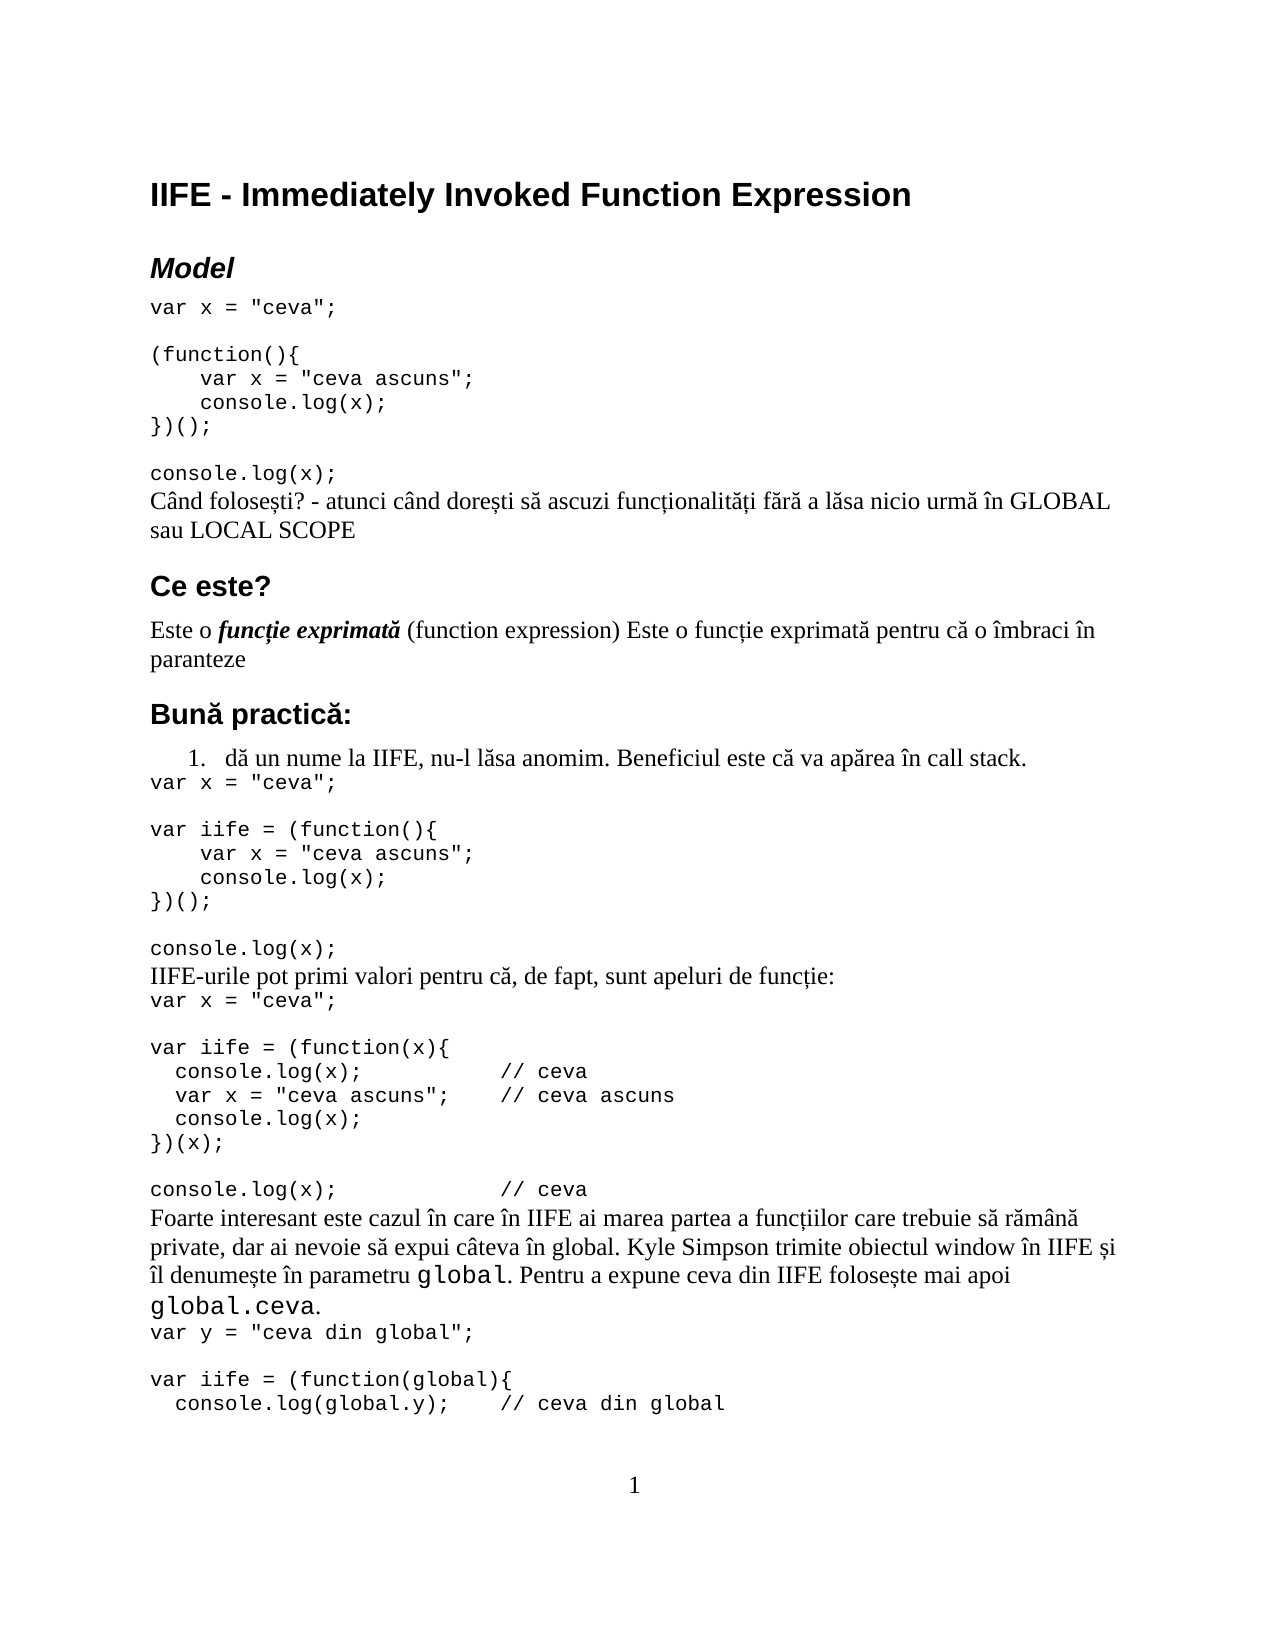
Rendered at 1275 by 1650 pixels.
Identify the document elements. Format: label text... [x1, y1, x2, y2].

text var iife = (function(global){ [150, 1369, 1125, 1393]
text var x = "ceva ascuns"; [150, 843, 1125, 867]
text console.log(x); [150, 1108, 1125, 1132]
subtitle Ce este? [150, 569, 1125, 602]
text IIFE-urile pot primi valori pentru că, de fapt, sunt apeluri de funcție: [150, 961, 1125, 990]
text var x = "ceva"; [150, 990, 1125, 1014]
list dă un nume la IIFE, nu-l lăsa anomim. Beneficiul este că va apărea în call stack. [187, 743, 1125, 772]
subtitle Bună practică: [150, 697, 1125, 731]
text var x = "ceva"; [150, 297, 1125, 321]
text console.log(x); [150, 392, 1125, 415]
text var iife = (function(){ [150, 819, 1125, 843]
text })(); [150, 890, 1125, 914]
text var x = "ceva"; [150, 772, 1125, 796]
text })(); [150, 415, 1125, 439]
text console.log(x); // ceva [150, 1061, 1125, 1085]
text console.log(x); [150, 463, 1125, 486]
subtitle IIFE - Immediately Invoked Function Expression [150, 175, 1125, 214]
text Când folosești? - atunci când dorești să ascuzi funcționalități fără a lăsa nicio urmă în GLOBAL sau LOCAL SCOPE [150, 486, 1125, 544]
text Este o funcție exprimată (function expression) Este o funcție exprimată pentru că o îmbraci în paranteze [150, 615, 1125, 672]
text var x = "ceva ascuns"; [150, 368, 1125, 392]
text Foarte interesant este cazul în care în IIFE ai marea partea a funcțiilor care trebuie să rămână private, dar ai nevoie să expui câteva în global. Kyle Simpson trimite obiectul window în IIFE și îl denumește în parametru global. Pentru a expune ceva din IIFE folosește mai apoi global.ceva. [150, 1203, 1125, 1322]
text })(x); [150, 1132, 1125, 1156]
text console.log(x); [150, 867, 1125, 890]
text var y = "ceva din global"; [150, 1322, 1125, 1346]
text var x = "ceva ascuns"; // ceva ascuns [150, 1085, 1125, 1108]
text console.log(x); // ceva [150, 1179, 1125, 1203]
text console.log(global.y); // ceva din global [150, 1393, 1125, 1417]
text (function(){ [150, 344, 1125, 368]
text console.log(x); [150, 938, 1125, 961]
text var iife = (function(x){ [150, 1037, 1125, 1061]
subtitle Model [150, 251, 1125, 285]
